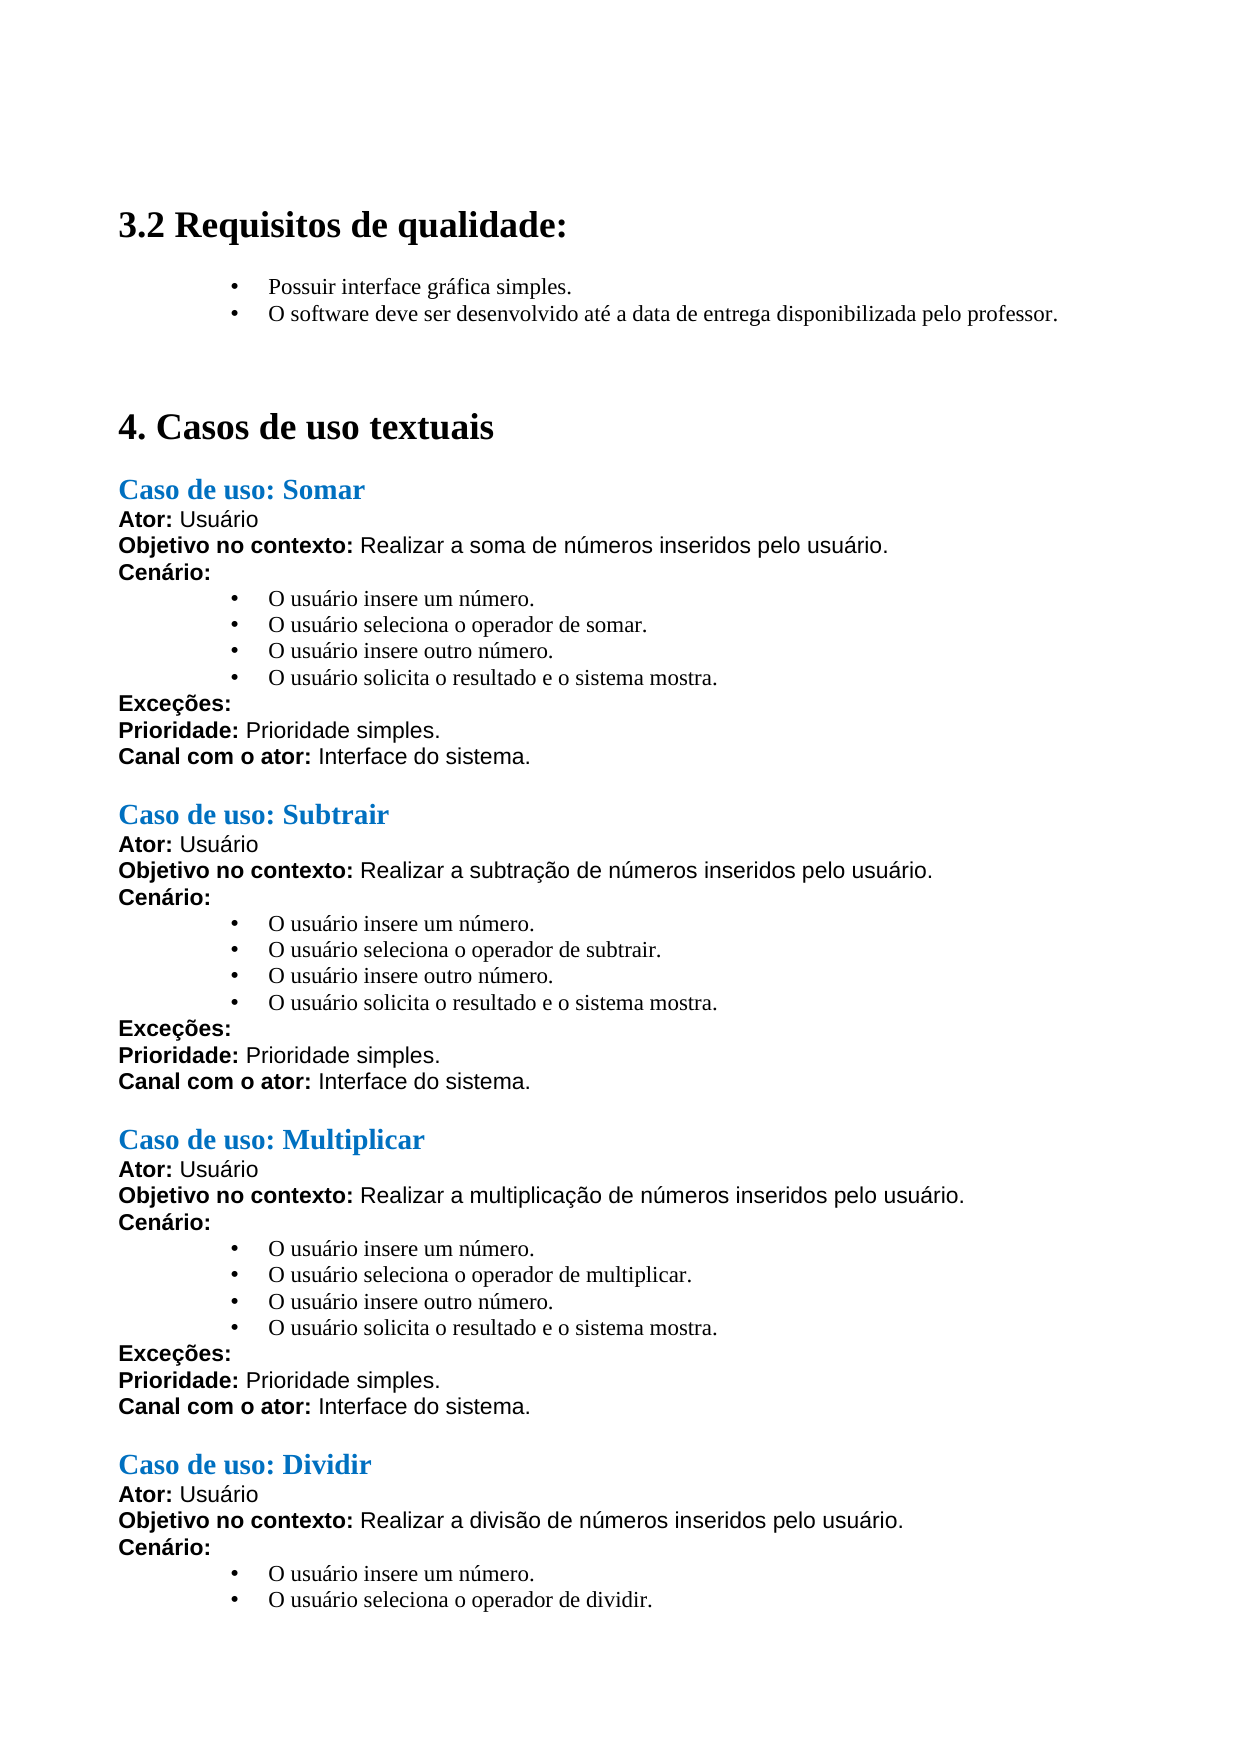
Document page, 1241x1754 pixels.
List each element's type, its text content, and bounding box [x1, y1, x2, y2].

list O software deve ser desenvolvido até a data de entrega disponibilizada pelo professor. [231, 300, 1122, 326]
list O usuário seleciona o operador de multiplicar. [231, 1261, 1122, 1288]
text Exceções: [118, 690, 1122, 717]
list O usuário solicita o resultado e o sistema mostra. [231, 1314, 1122, 1340]
list O usuário insere outro número. [231, 963, 1122, 989]
text Caso de uso: Somar [118, 472, 1122, 506]
text Objetivo no contexto: Realizar a soma de números inseridos pelo usuário. [118, 532, 1122, 558]
list O usuário insere outro número. [231, 637, 1122, 664]
text Objetivo no contexto: Realizar a multiplicação de números inseridos pelo usuário. [118, 1182, 1122, 1209]
text Ator: Usuário [118, 506, 1122, 532]
text Caso de uso: Multiplicar [118, 1122, 1122, 1156]
list O usuário seleciona o operador de dividir. [231, 1586, 1122, 1613]
list Possuir interface gráfica simples. [231, 273, 1122, 300]
list O usuário insere um número. [231, 910, 1122, 936]
text Ator: Usuário [118, 1156, 1122, 1182]
text Cenário: [118, 1209, 1122, 1235]
list O usuário solicita o resultado e o sistema mostra. [231, 664, 1122, 690]
text 3.2 Requisitos de qualidade: [118, 202, 1122, 245]
text Exceções: [118, 1015, 1122, 1042]
text Canal com o ator: Interface do sistema. [118, 743, 1122, 769]
text Cenário: [118, 1534, 1122, 1560]
list O usuário insere um número. [231, 1235, 1122, 1261]
text Canal com o ator: Interface do sistema. [118, 1068, 1122, 1094]
text Cenário: [118, 558, 1122, 585]
text Exceções: [118, 1340, 1122, 1367]
text Prioridade: Prioridade simples. [118, 1367, 1122, 1393]
text Ator: Usuário [118, 831, 1122, 857]
text Objetivo no contexto: Realizar a divisão de números inseridos pelo usuário. [118, 1507, 1122, 1534]
text 4. Casos de uso textuais [118, 404, 1122, 447]
text Prioridade: Prioridade simples. [118, 1042, 1122, 1068]
list O usuário seleciona o operador de subtrair. [231, 936, 1122, 963]
text Objetivo no contexto: Realizar a subtração de números inseridos pelo usuário. [118, 857, 1122, 883]
text Cenário: [118, 883, 1122, 910]
text Ator: Usuário [118, 1481, 1122, 1507]
list O usuário insere um número. [231, 1560, 1122, 1586]
list O usuário solicita o resultado e o sistema mostra. [231, 989, 1122, 1015]
list O usuário insere um número. [231, 585, 1122, 611]
text Caso de uso: Dividir [118, 1447, 1122, 1481]
list O usuário insere outro número. [231, 1288, 1122, 1314]
text Canal com o ator: Interface do sistema. [118, 1393, 1122, 1419]
list O usuário seleciona o operador de somar. [231, 611, 1122, 637]
text Prioridade: Prioridade simples. [118, 717, 1122, 743]
text Caso de uso: Subtrair [118, 797, 1122, 831]
